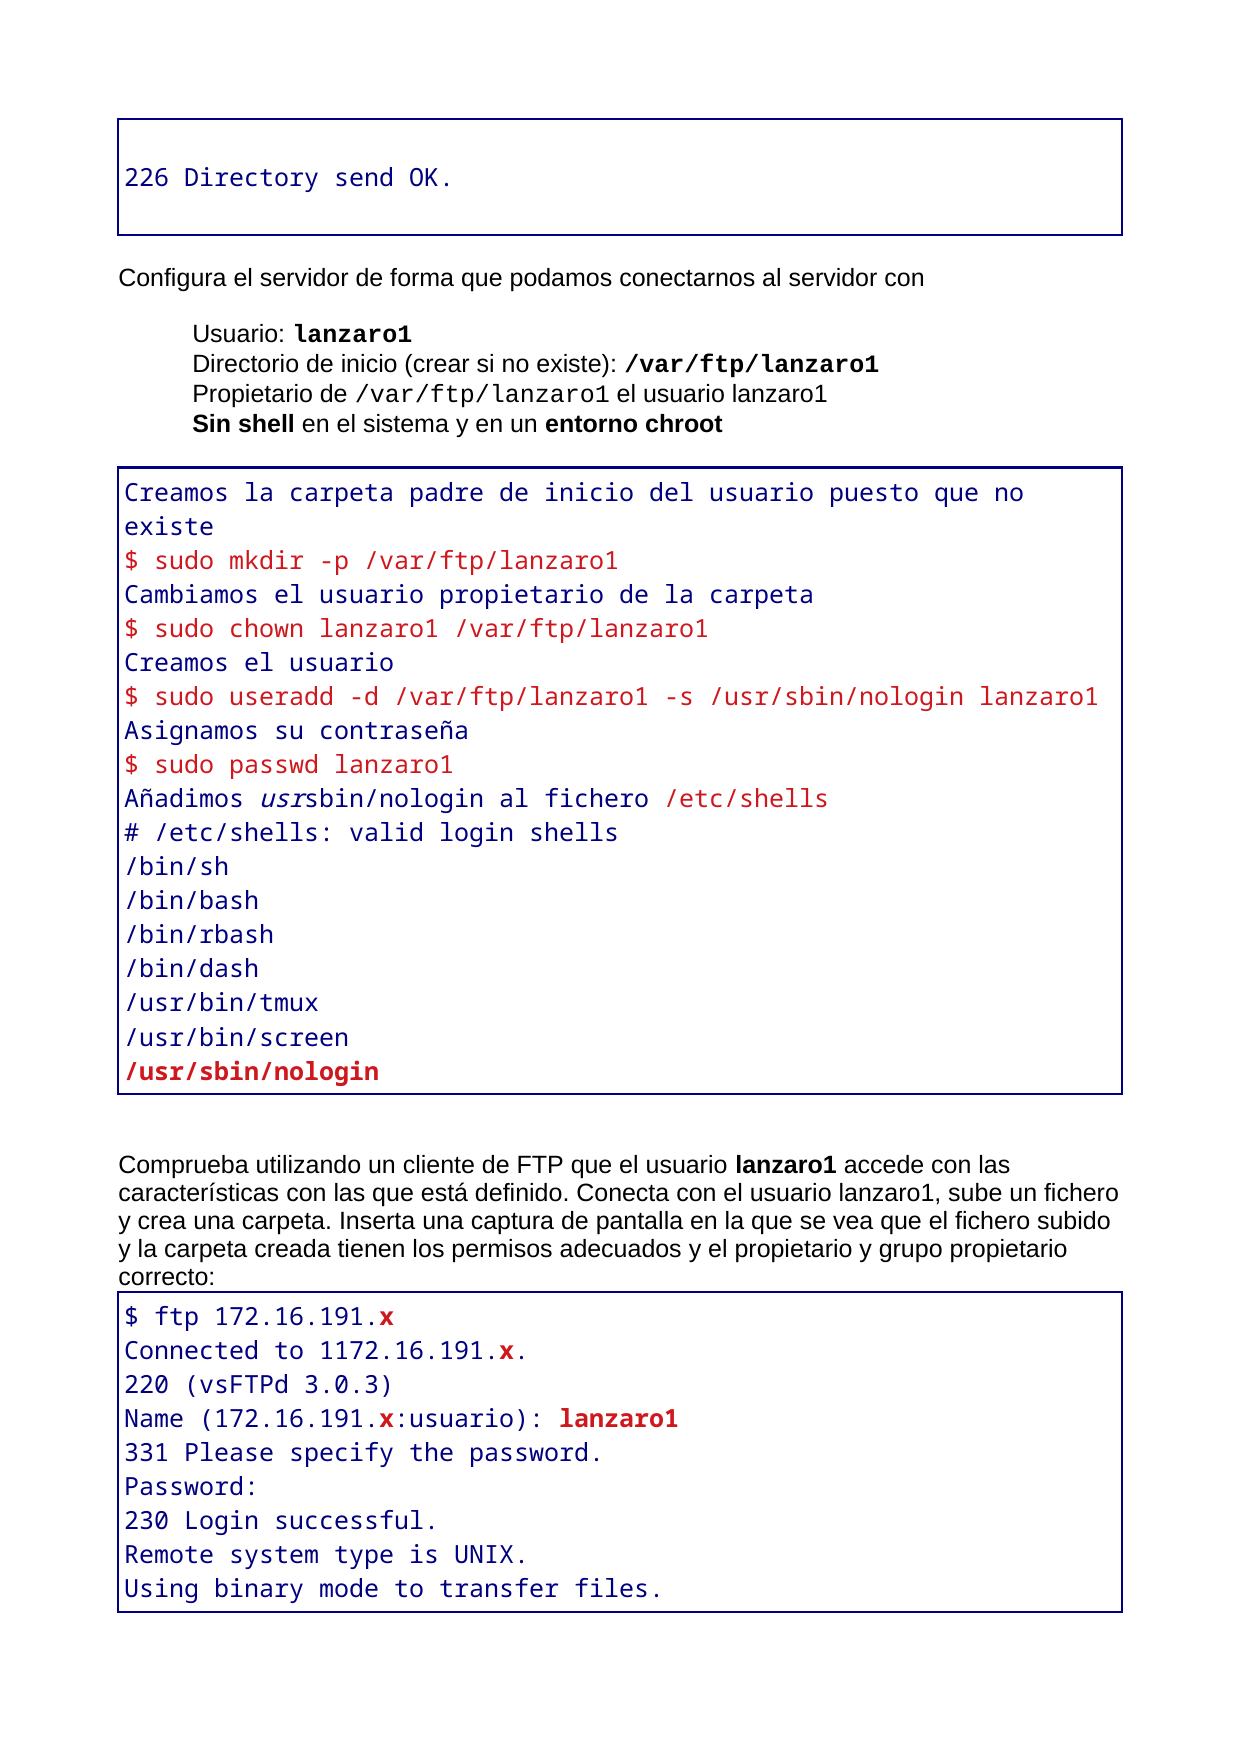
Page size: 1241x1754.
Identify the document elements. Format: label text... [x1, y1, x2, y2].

table_header 226 Directory send OK. [119, 120, 1121, 234]
text Configura el servidor de forma que podamos conectarnos al servidor con [118, 264, 1122, 292]
text Directorio de inicio (crear si no existe): /var/ftp/lanzaro1 [192, 350, 1122, 380]
table_header Creamos la carpeta padre de inicio del usuario puesto que no existe $ sudo mkdir -p /var/ftp/lanzaro1 Cambiamos el usuario propietario de la carpeta $ sudo chown lanzaro1 /var/ftp/lanzaro1 Creamos el usuario $ sudo useradd -d /var/ftp/lanzaro1 -s /usr/sbin/nologin lanzaro1 Asignamos su contraseña $ sudo passwd lanzaro1 Añadimos usrsbin/nologin al fichero /etc/shells # /etc/shells: valid login shells /bin/sh /bin/bash /bin/rbash /bin/dash /usr/bin/tmux /usr/bin/screen /usr/sbin/nologin [119, 469, 1121, 1093]
text Usuario: lanzaro1 [192, 320, 1122, 350]
table_header $ ftp 172.16.191.x Connected to 1172.16.191.x. 220 (vsFTPd 3.0.3) Name (172.16.191.x:usuario): lanzaro1 331 Please specify the password. Password: 230 Login successful. Remote system type is UNIX. Using binary mode to transfer files. [119, 1293, 1121, 1611]
text Comprueba utilizando un cliente de FTP que el usuario lanzaro1 accede con las características con las que está definido. Conecta con el usuario lanzaro1, sube un fichero y crea una carpeta. Inserta una captura de pantalla en la que se vea que el fichero subido y la carpeta creada tienen los permisos adecuados y el propietario y grupo propietario correcto: [118, 1151, 1122, 1291]
text Propietario de /var/ftp/lanzaro1 el usuario lanzaro1 [192, 380, 1122, 410]
text Sin shell en el sistema y en un entorno chroot [192, 410, 1122, 438]
